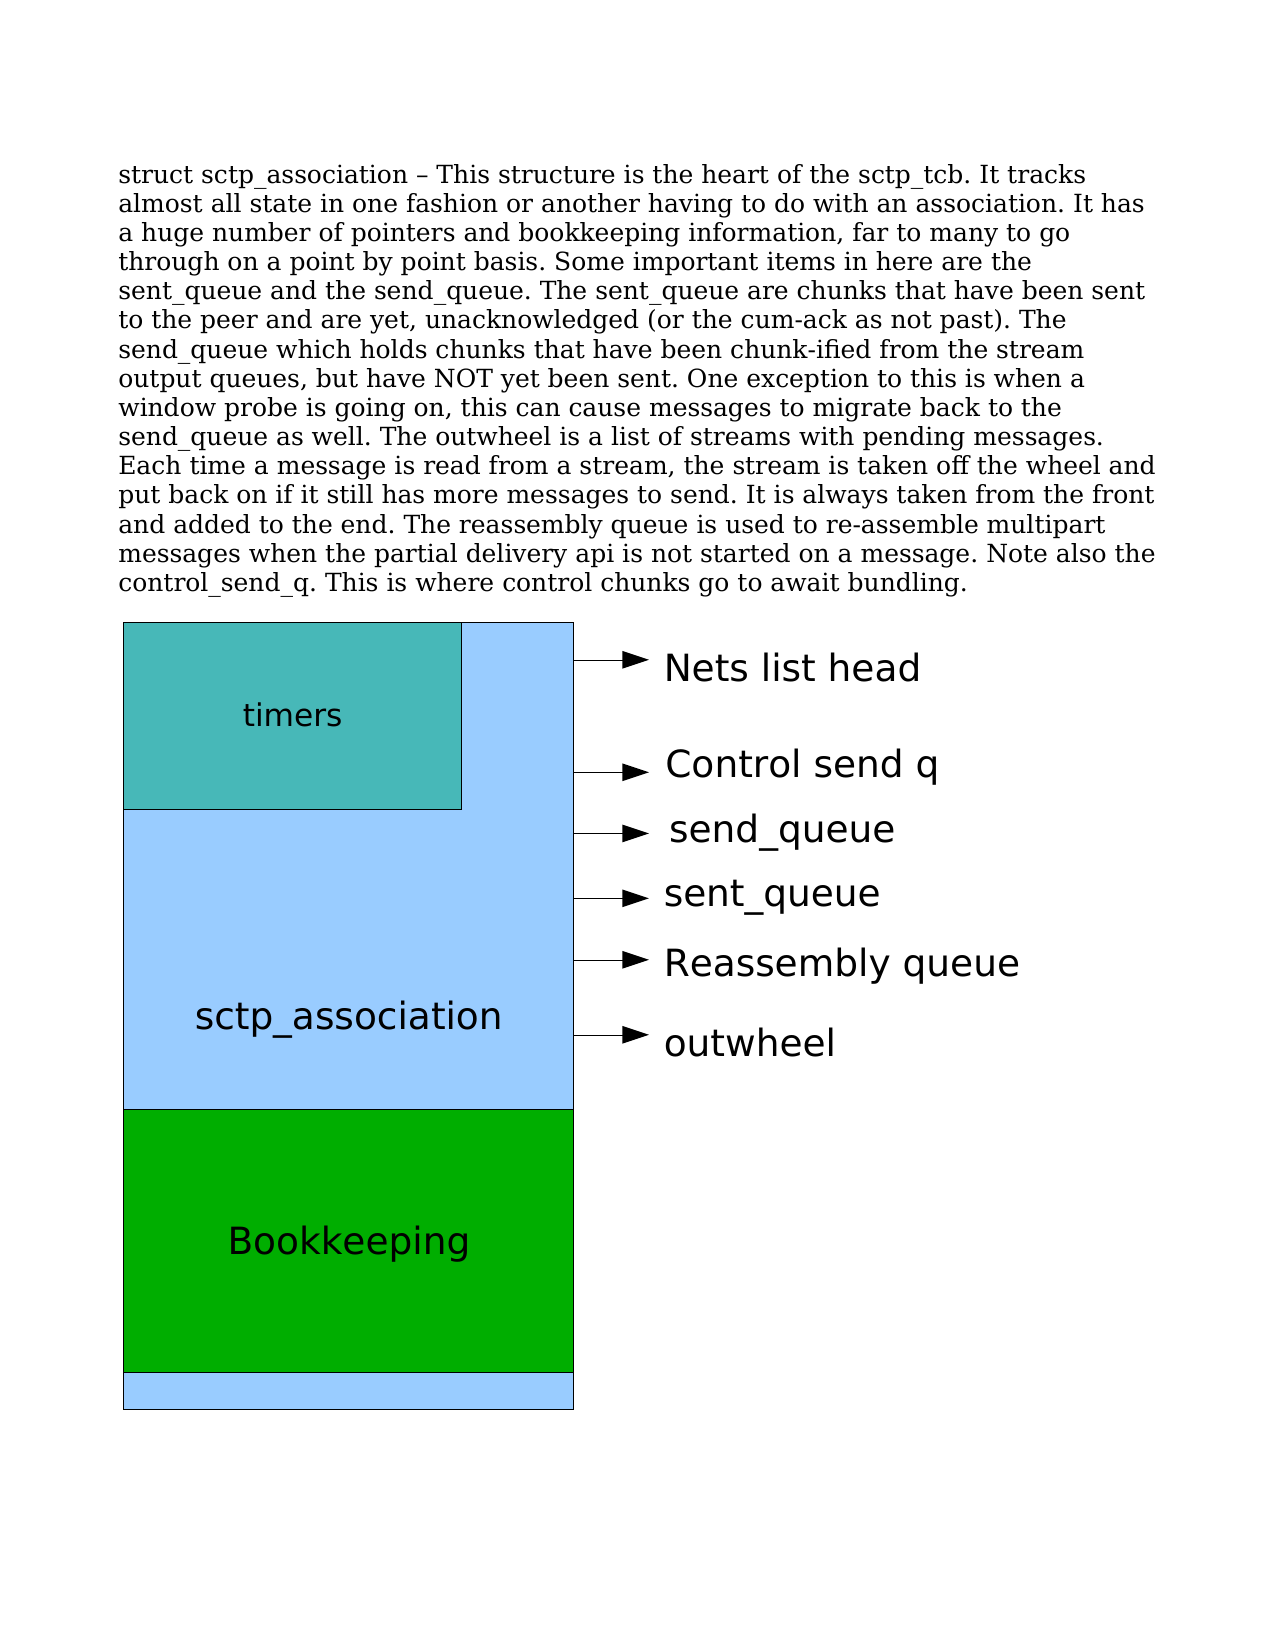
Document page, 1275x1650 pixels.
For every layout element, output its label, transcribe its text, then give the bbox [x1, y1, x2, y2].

text struct sctp_association – This structure is the heart of the sctp_tcb. It tracks almost all state in one fashion or another having to do with an association. It has a huge number of pointers and bookkeeping information, far to many to go through on a point by point basis. Some important items in here are the sent_queue and the send_queue. The sent_queue are chunks that have been sent to the peer and are yet, unacknowledged (or the cum-ack as not past). The send_queue which holds chunks that have been chunk-ified from the stream output queues, but have NOT yet been sent. One exception to this is when a window probe is going on, this can cause messages to migrate back to the send_queue as well. The outwheel is a list of streams with pending messages. Each time a message is read from a stream, the stream is taken off the wheel and put back on if it still has more messages to send. It is always taken from the front and added to the end. The reassembly queue is used to re-assemble multipart messages when the partial delivery api is not started on a message. Note also the control_send_q. This is where control chunks go to await bundling. [118, 160, 1157, 597]
